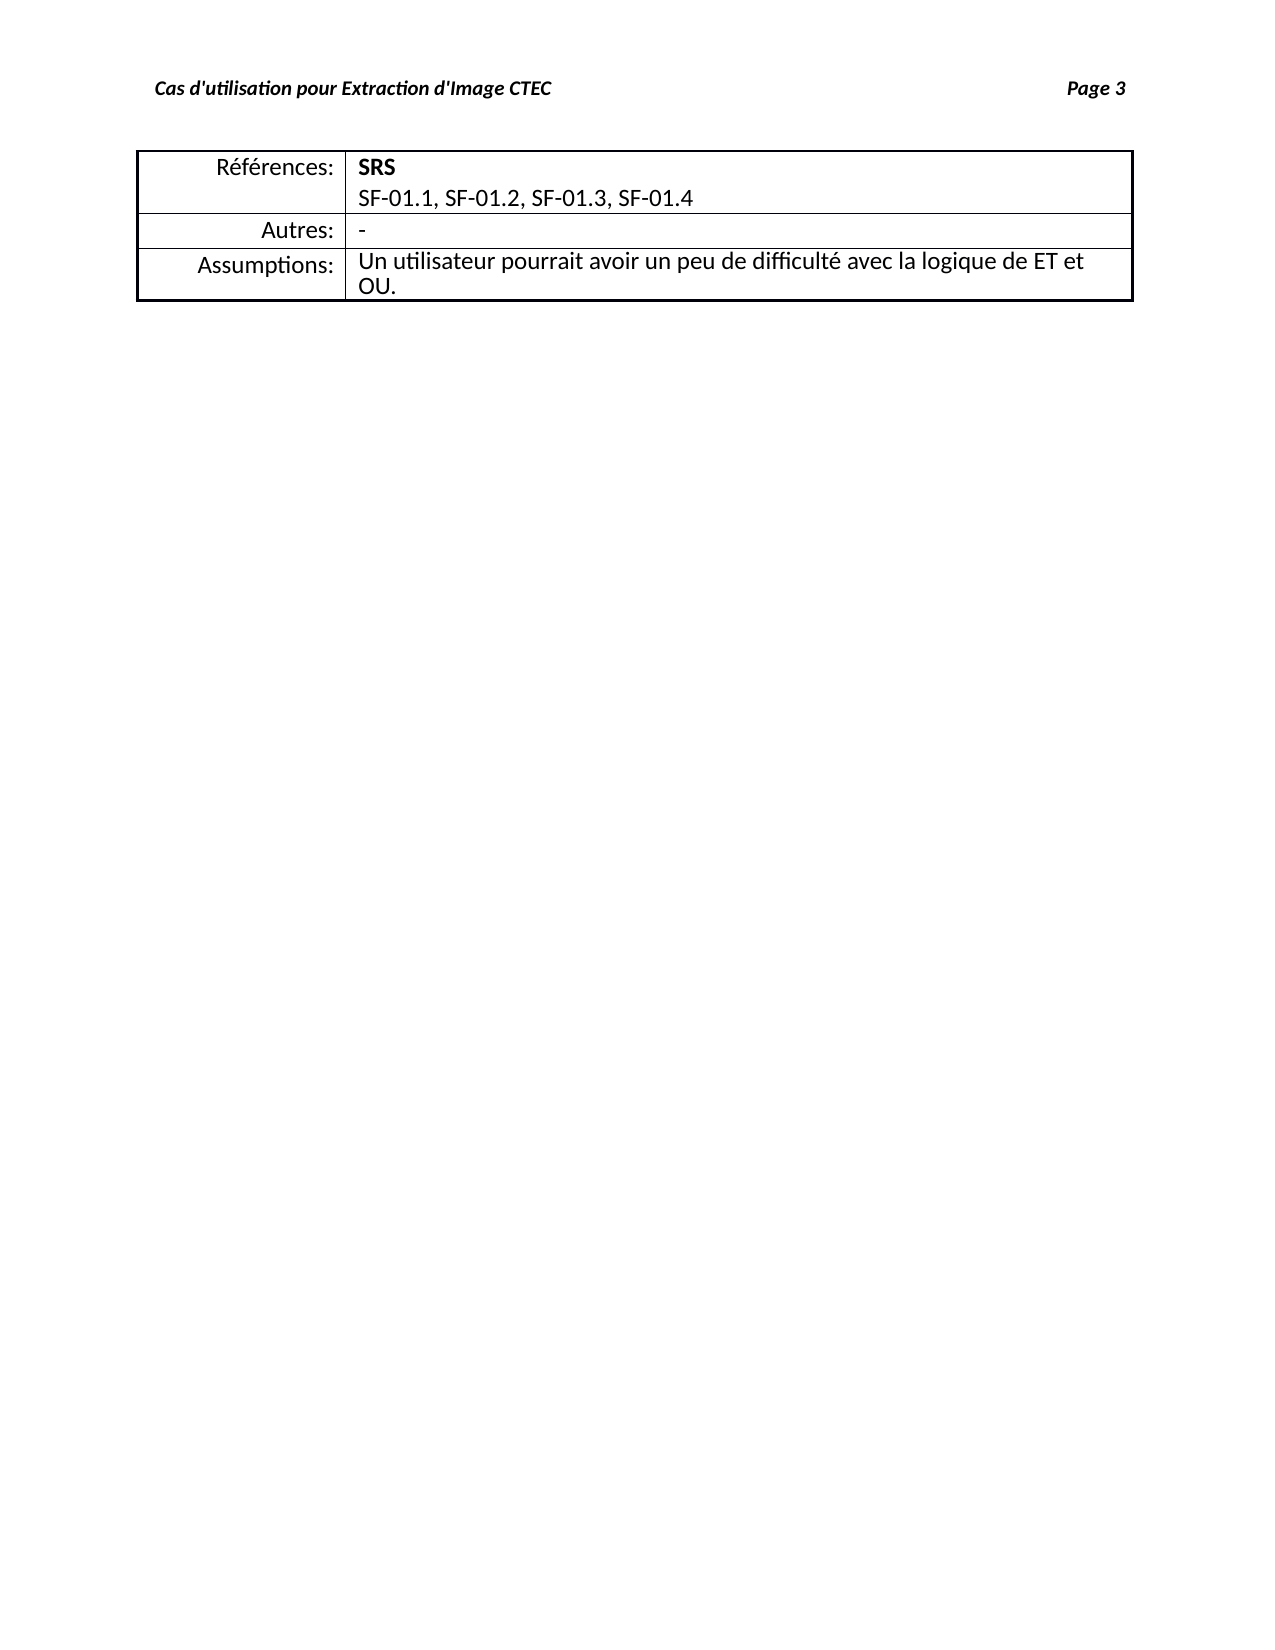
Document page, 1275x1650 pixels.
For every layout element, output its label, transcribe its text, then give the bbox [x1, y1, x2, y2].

table_cell Assumptions: [139, 249, 345, 299]
table_cell Références: [139, 152, 345, 213]
table_cell SRS SF-01.1, SF-01.2, SF-01.3, SF-01.4 [346, 152, 1131, 213]
table_cell Un utilisateur pourrait avoir un peu de difficulté avec la logique de ET et OU. [346, 249, 1131, 299]
table_cell Autres: [139, 214, 345, 247]
table_cell - [346, 214, 1131, 247]
